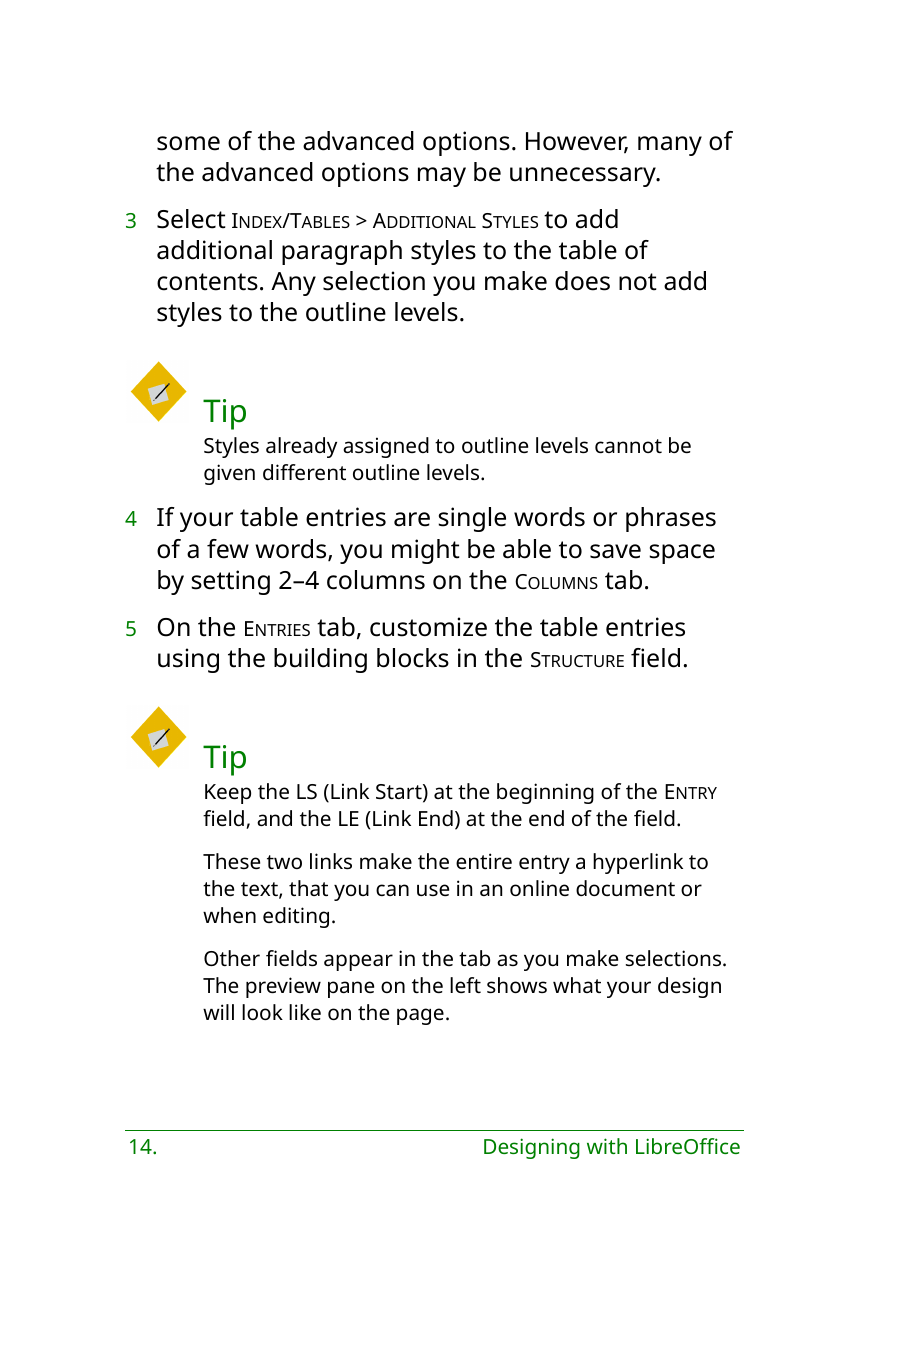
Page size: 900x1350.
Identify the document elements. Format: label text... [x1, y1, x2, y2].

picture [126, 360, 189, 423]
list If your table entries are single words or phrases of a few words, you might be able to save space by setting 2–4 columns on the Columns tab. [125, 502, 744, 596]
text Other fields appear in the tab as you make selections. The preview pane on the left shows what your design will look like on the page. [203, 944, 744, 1026]
list On the Entries tab, customize the table entries using the building blocks in the Structure field. [125, 611, 744, 674]
picture [126, 705, 189, 769]
text Styles already assigned to outline levels cannot be given different outline levels. [203, 432, 744, 486]
text Keep the LS (Link Start) at the beginning of the Entry field, and the LE (Link End) at the end of the field. [203, 778, 744, 832]
list some of the advanced options. However, many of the advanced options may be unnecessary. [125, 125, 744, 187]
list Tip [125, 705, 744, 778]
list Tip [125, 359, 744, 432]
text These two links make the entire entry a hyperlink to the text, that you can use in an online document or when editing. [203, 847, 744, 929]
list Select Index/Tables > Additional Styles to add additional paragraph styles to the table of contents. Any selection you make does not add styles to the outline levels. [125, 203, 744, 328]
